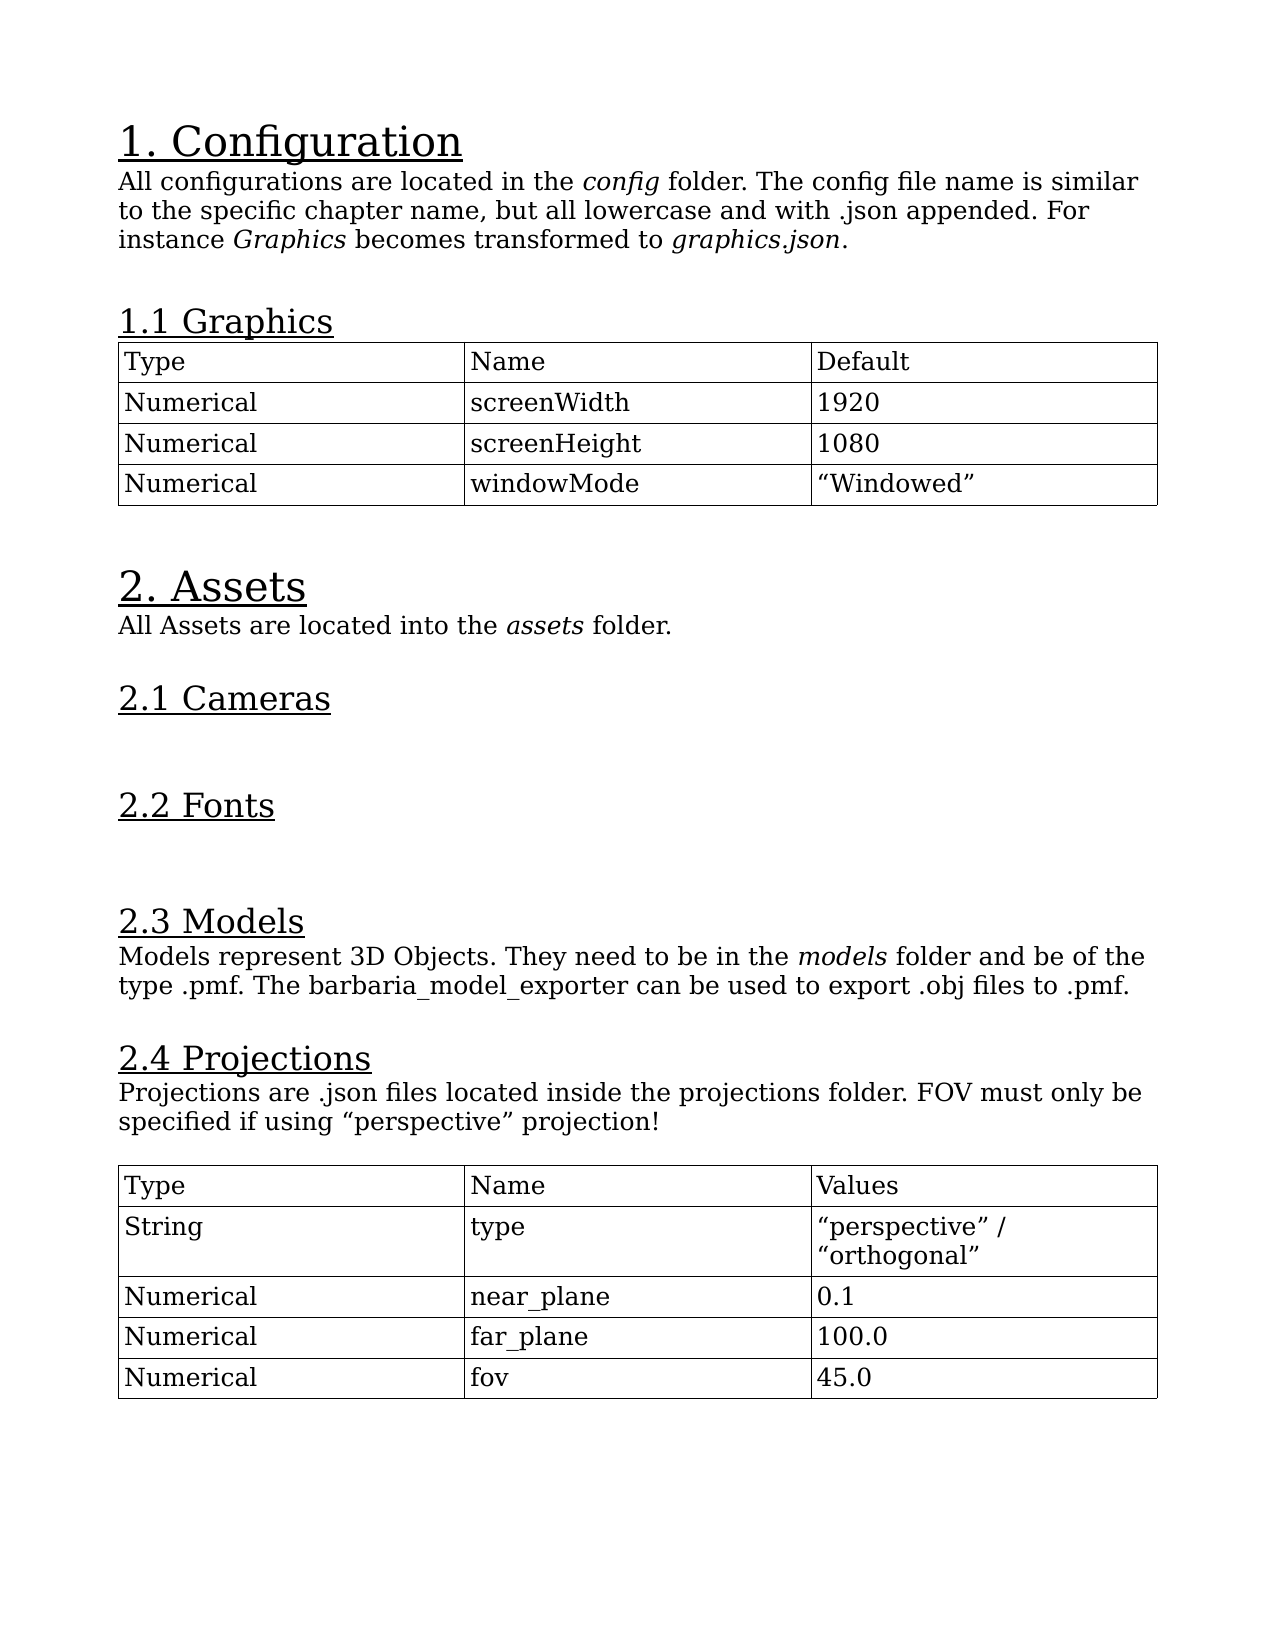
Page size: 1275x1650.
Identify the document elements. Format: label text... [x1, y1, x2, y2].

table_header Values [812, 1166, 1157, 1206]
table_cell 1080 [812, 424, 1157, 464]
text 2. Assets [118, 563, 1157, 611]
text 2.4 Projections [118, 1039, 1157, 1078]
table_cell Numerical [119, 1318, 464, 1357]
text Projections are .json files located inside the projections folder. FOV must only be specified if using “perspective” projection! [118, 1078, 1157, 1136]
table_cell “Windowed” [812, 465, 1157, 504]
table_cell screenWidth [465, 383, 811, 423]
table_cell windowMode [465, 465, 811, 504]
table_cell 45.0 [812, 1359, 1157, 1398]
table_header Type [119, 1166, 464, 1206]
table_cell 0.1 [812, 1277, 1157, 1317]
table_header Default [812, 343, 1157, 382]
table_cell Numerical [119, 1277, 464, 1317]
table_cell Numerical [119, 424, 464, 464]
table_cell Numerical [119, 383, 464, 423]
table_cell type [465, 1207, 811, 1276]
table_header Name [465, 343, 811, 382]
text 2.2 Fonts [118, 786, 1157, 825]
text 2.3 Models [118, 903, 1157, 942]
text All configurations are located in the config folder. The config file name is similar to the specific chapter name, but all lowercase and with .json appended. For instance Graphics becomes transformed to graphics.json. [118, 167, 1157, 254]
table_header Type [119, 343, 464, 382]
text All Assets are located into the assets folder. [118, 611, 1157, 641]
table_cell String [119, 1207, 464, 1276]
text 1.1 Graphics [118, 303, 1157, 342]
table_cell 100.0 [812, 1318, 1157, 1357]
table_cell “perspective” / “orthogonal” [812, 1207, 1157, 1276]
table_cell Numerical [119, 465, 464, 504]
text 1. Configuration [118, 118, 1157, 167]
text 2.1 Cameras [118, 679, 1157, 718]
table_cell far_plane [465, 1318, 811, 1357]
table_header Name [465, 1166, 811, 1206]
table_cell Numerical [119, 1359, 464, 1398]
table_cell fov [465, 1359, 811, 1398]
table_cell 1920 [812, 383, 1157, 423]
table_cell screenHeight [465, 424, 811, 464]
table_cell near_plane [465, 1277, 811, 1317]
text Models represent 3D Objects. They need to be in the models folder and be of the type .pmf. The barbaria_model_exporter can be used to export .obj files to .pmf. [118, 942, 1157, 1000]
